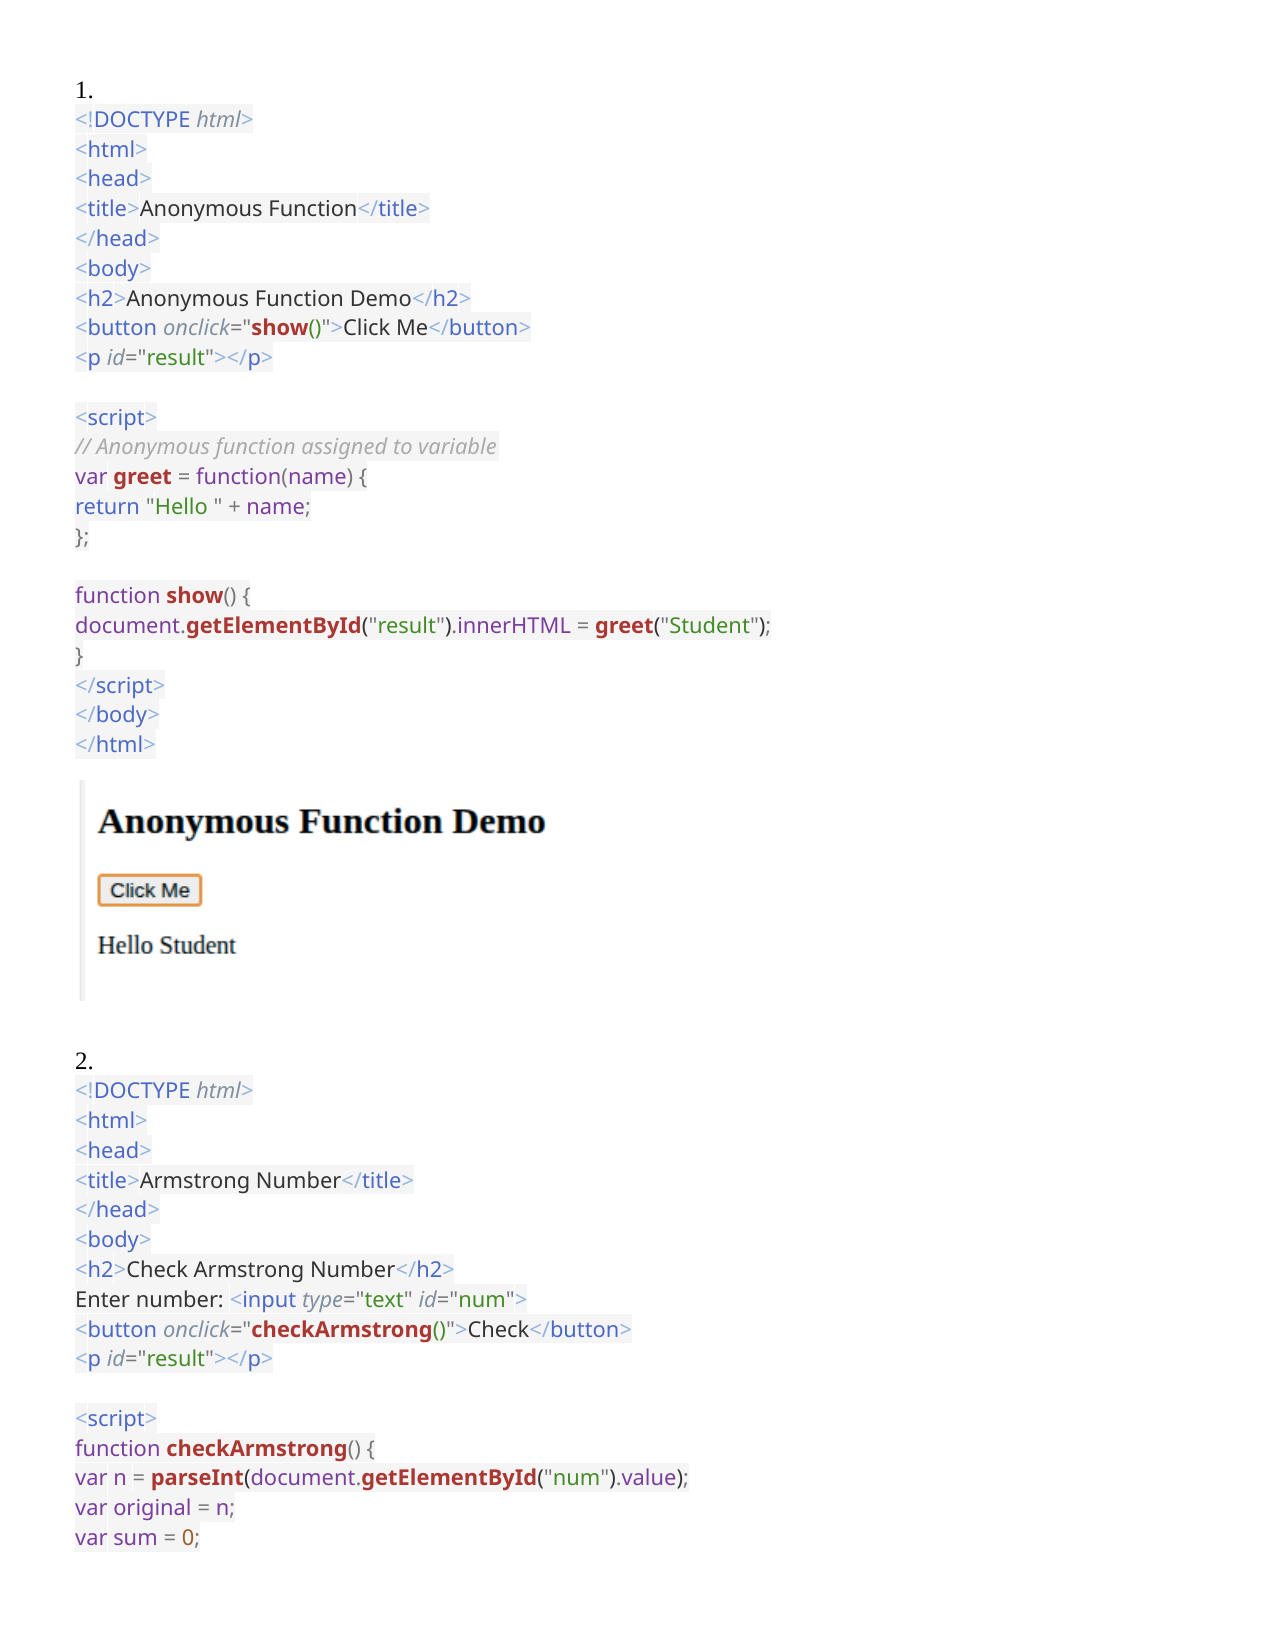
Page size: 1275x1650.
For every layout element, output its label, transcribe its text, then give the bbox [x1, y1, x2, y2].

text <p id="result"></p> [75, 342, 1200, 372]
text return "Hello " + name; [75, 491, 1200, 521]
text 1. [75, 75, 1200, 104]
text <!DOCTYPE html> [75, 1075, 1200, 1105]
text <!DOCTYPE html> [75, 104, 1200, 133]
text var original = n; [75, 1492, 1200, 1522]
text function show() { [75, 580, 1200, 610]
text <body> [75, 253, 1200, 282]
text <script> [75, 1403, 1200, 1433]
text Enter number: <input type="text" id="num"> [75, 1284, 1200, 1313]
text // Anonymous function assigned to variable [75, 431, 1200, 461]
text </head> [75, 223, 1200, 253]
text <head> [75, 1135, 1200, 1164]
text <title>Armstrong Number</title> [75, 1164, 1200, 1194]
text <title>Anonymous Function</title> [75, 193, 1200, 223]
text var greet = function(name) { [75, 461, 1200, 491]
text }; [75, 521, 1200, 551]
text <button onclick="checkArmstrong()">Check</button> [75, 1313, 1200, 1343]
text 2. [75, 1046, 1200, 1075]
text <html> [75, 1105, 1200, 1135]
text </body> [75, 699, 1200, 729]
text <head> [75, 163, 1200, 193]
text document.getElementById("result").innerHTML = greet("Student"); [75, 610, 1200, 640]
text var n = parseInt(document.getElementById("num").value); [75, 1462, 1200, 1492]
text <button onclick="show()">Click Me</button> [75, 312, 1200, 342]
text <body> [75, 1224, 1200, 1254]
text </html> [75, 729, 1200, 759]
text function checkArmstrong() { [75, 1433, 1200, 1462]
text </script> [75, 669, 1200, 699]
text <html> [75, 133, 1200, 163]
text } [75, 640, 1200, 669]
text <h2>Check Armstrong Number</h2> [75, 1254, 1200, 1284]
picture [79, 780, 645, 1001]
text <script> [75, 402, 1200, 431]
text <h2>Anonymous Function Demo</h2> [75, 282, 1200, 312]
text var sum = 0; [75, 1522, 1200, 1552]
text </head> [75, 1194, 1200, 1224]
text <p id="result"></p> [75, 1343, 1200, 1373]
